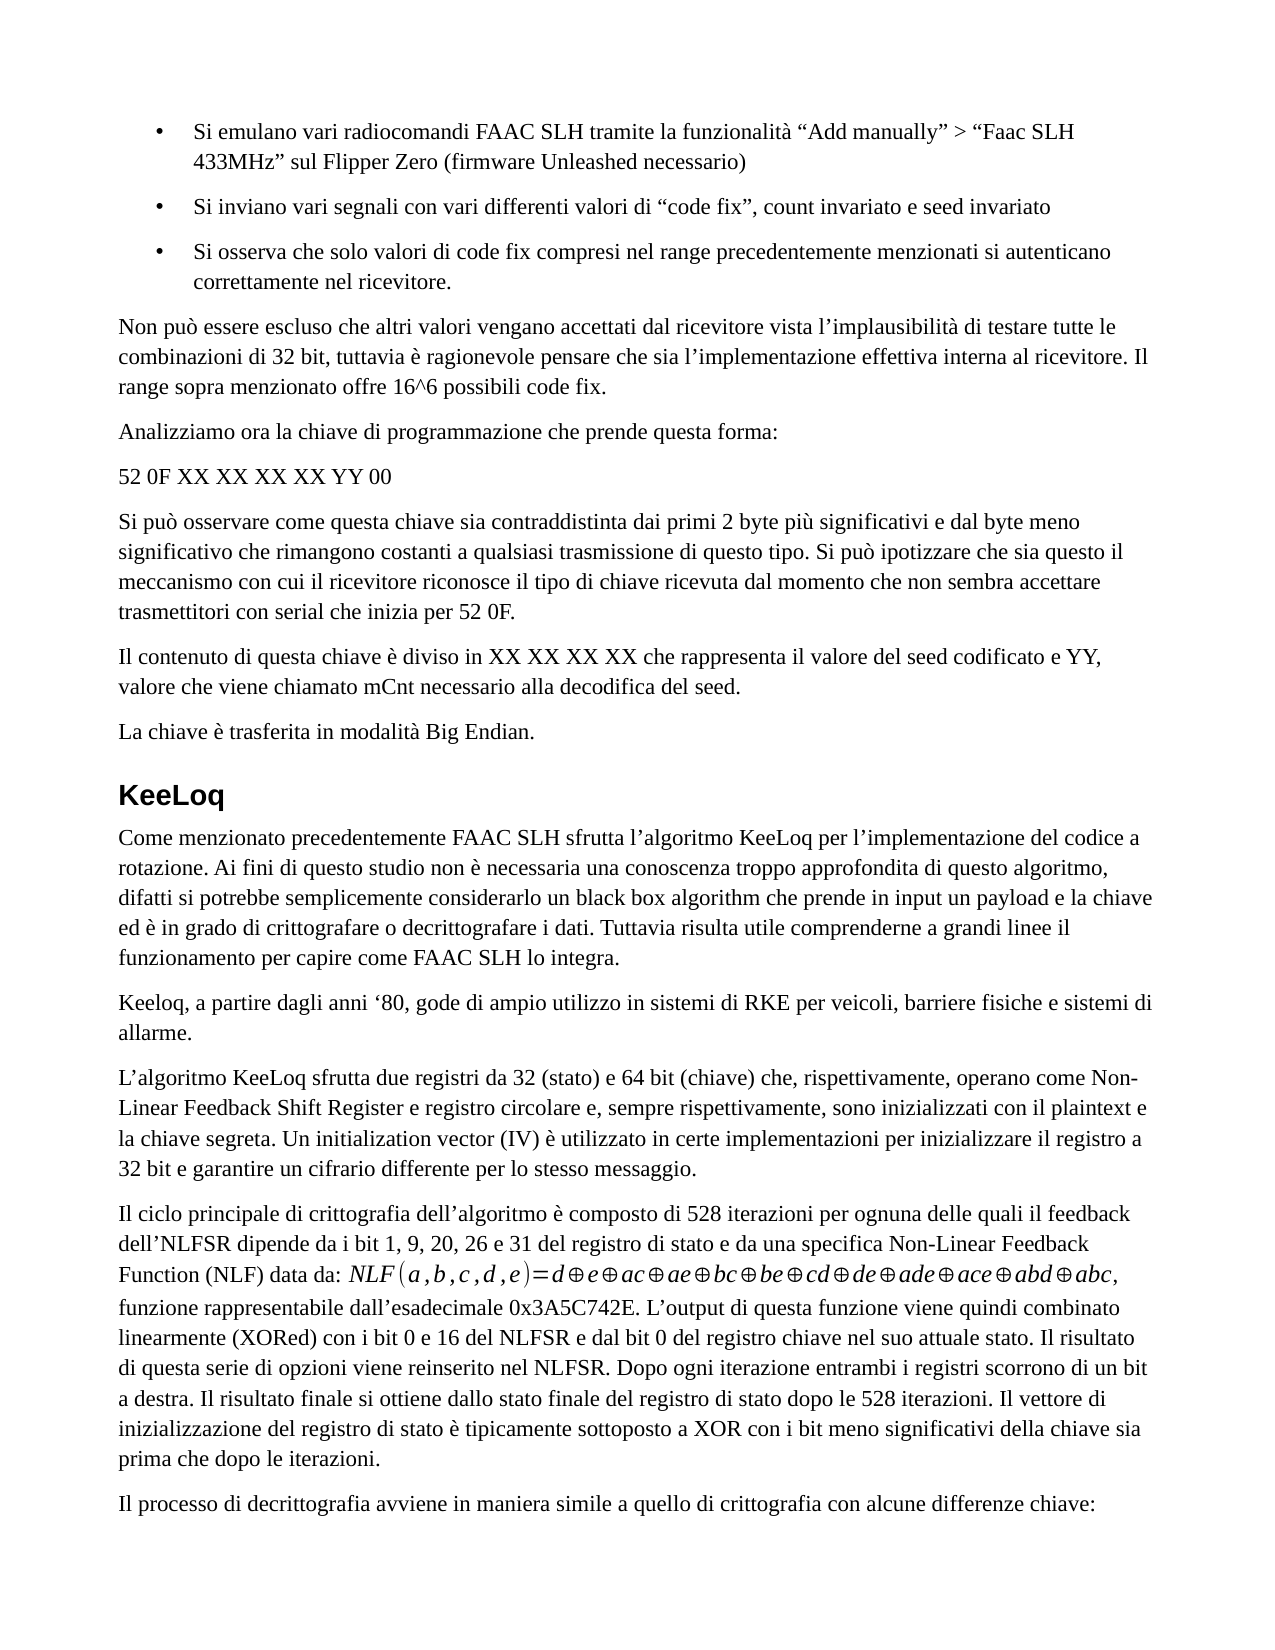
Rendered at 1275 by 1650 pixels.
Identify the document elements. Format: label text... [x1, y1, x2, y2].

text Come menzionato precedentemente FAAC SLH sfrutta l’algoritmo KeeLoq per l’implementazione del codice a rotazione. Ai fini di questo studio non è necessaria una conoscenza troppo approfondita di questo algoritmo, difatti si potrebbe semplicemente considerarlo un black box algorithm che prende in input un payload e la chiave ed è in grado di crittografare o decrittografare i dati. Tuttavia risulta utile comprenderne a grandi linee il funzionamento per capire come FAAC SLH lo integra. [118, 823, 1157, 971]
text Keeloq, a partire dagli anni ‘80, gode di ampio utilizzo in sistemi di RKE per veicoli, barriere fisiche e sistemi di allarme. [118, 989, 1157, 1046]
text Non può essere escluso che altri valori vengano accettati dal ricevitore vista l’implausibilità di testare tutte le combinazioni di 32 bit, tuttavia è ragionevole pensare che sia l’implementazione effettiva interna al ricevitore. Il range sopra menzionato offre 16^6 possibili code fix. [118, 313, 1157, 400]
text L’algoritmo KeeLoq sfrutta due registri da 32 (stato) e 64 bit (chiave) che, rispettivamente, operano come Non-Linear Feedback Shift Register e registro circolare e, sempre rispettivamente, sono inizializzati con il plaintext e la chiave segreta. Un initialization vector (IV) è utilizzato in certe implementazioni per inizializzare il registro a 32 bit e garantire un cifrario differente per lo stesso messaggio. [118, 1064, 1157, 1181]
text Il ciclo principale di crittografia dell’algoritmo è composto di 528 iterazioni per ognuna delle quali il feedback dell’NLFSR dipende da i bit 1, 9, 20, 26 e 31 del registro di stato e da una specifica Non-Linear Feedback Function (NLF) data da: , funzione rappresentabile dall’esadecimale 0x3A5C742E. L’output di questa funzione viene quindi combinato linearmente (XORed) con i bit 0 e 16 del NLFSR e dal bit 0 del registro chiave nel suo attuale stato. Il risultato di questa serie di opzioni viene reinserito nel NLFSR. Dopo ogni iterazione entrambi i registri scorrono di un bit a destra. Il risultato finale si ottiene dallo stato finale del registro di stato dopo le 528 iterazioni. Il vettore di inizializzazione del registro di stato è tipicamente sottoposto a XOR con i bit meno significativi della chiave sia prima che dopo le iterazioni. [118, 1199, 1157, 1471]
list Si inviano vari segnali con vari differenti valori di “code fix”, count invariato e seed invariato [156, 193, 1157, 219]
subtitle KeeLoq [118, 777, 1157, 811]
text 52 0F XX XX XX XX YY 00 [118, 463, 1157, 489]
text Analizziamo ora la chiave di programmazione che prende questa forma: [118, 418, 1157, 444]
text Il contenuto di questa chiave è diviso in XX XX XX XX che rappresenta il valore del seed codificato e YY, valore che viene chiamato mCnt necessario alla decodifica del seed. [118, 643, 1157, 700]
list Si osserva che solo valori di code fix compresi nel range precedentemente menzionati si autenticano correttamente nel ricevitore. [156, 238, 1157, 294]
text Il processo di decrittografia avviene in maniera simile a quello di crittografia con alcune differenze chiave: [118, 1490, 1157, 1516]
text La chiave è trasferita in modalità Big Endian. [118, 718, 1157, 744]
text Si può osservare come questa chiave sia contraddistinta dai primi 2 byte più significativi e dal byte meno significativo che rimangono costanti a qualsiasi trasmissione di questo tipo. Si può ipotizzare che sia questo il meccanismo con cui il ricevitore riconosce il tipo di chiave ricevuta dal momento che non sembra accettare trasmettitori con serial che inizia per 52 0F. [118, 508, 1157, 625]
list Si emulano vari radiocomandi FAAC SLH tramite la funzionalità “Add manually” > “Faac SLH 433MHz” sul Flipper Zero (firmware Unleashed necessario) [156, 118, 1157, 175]
